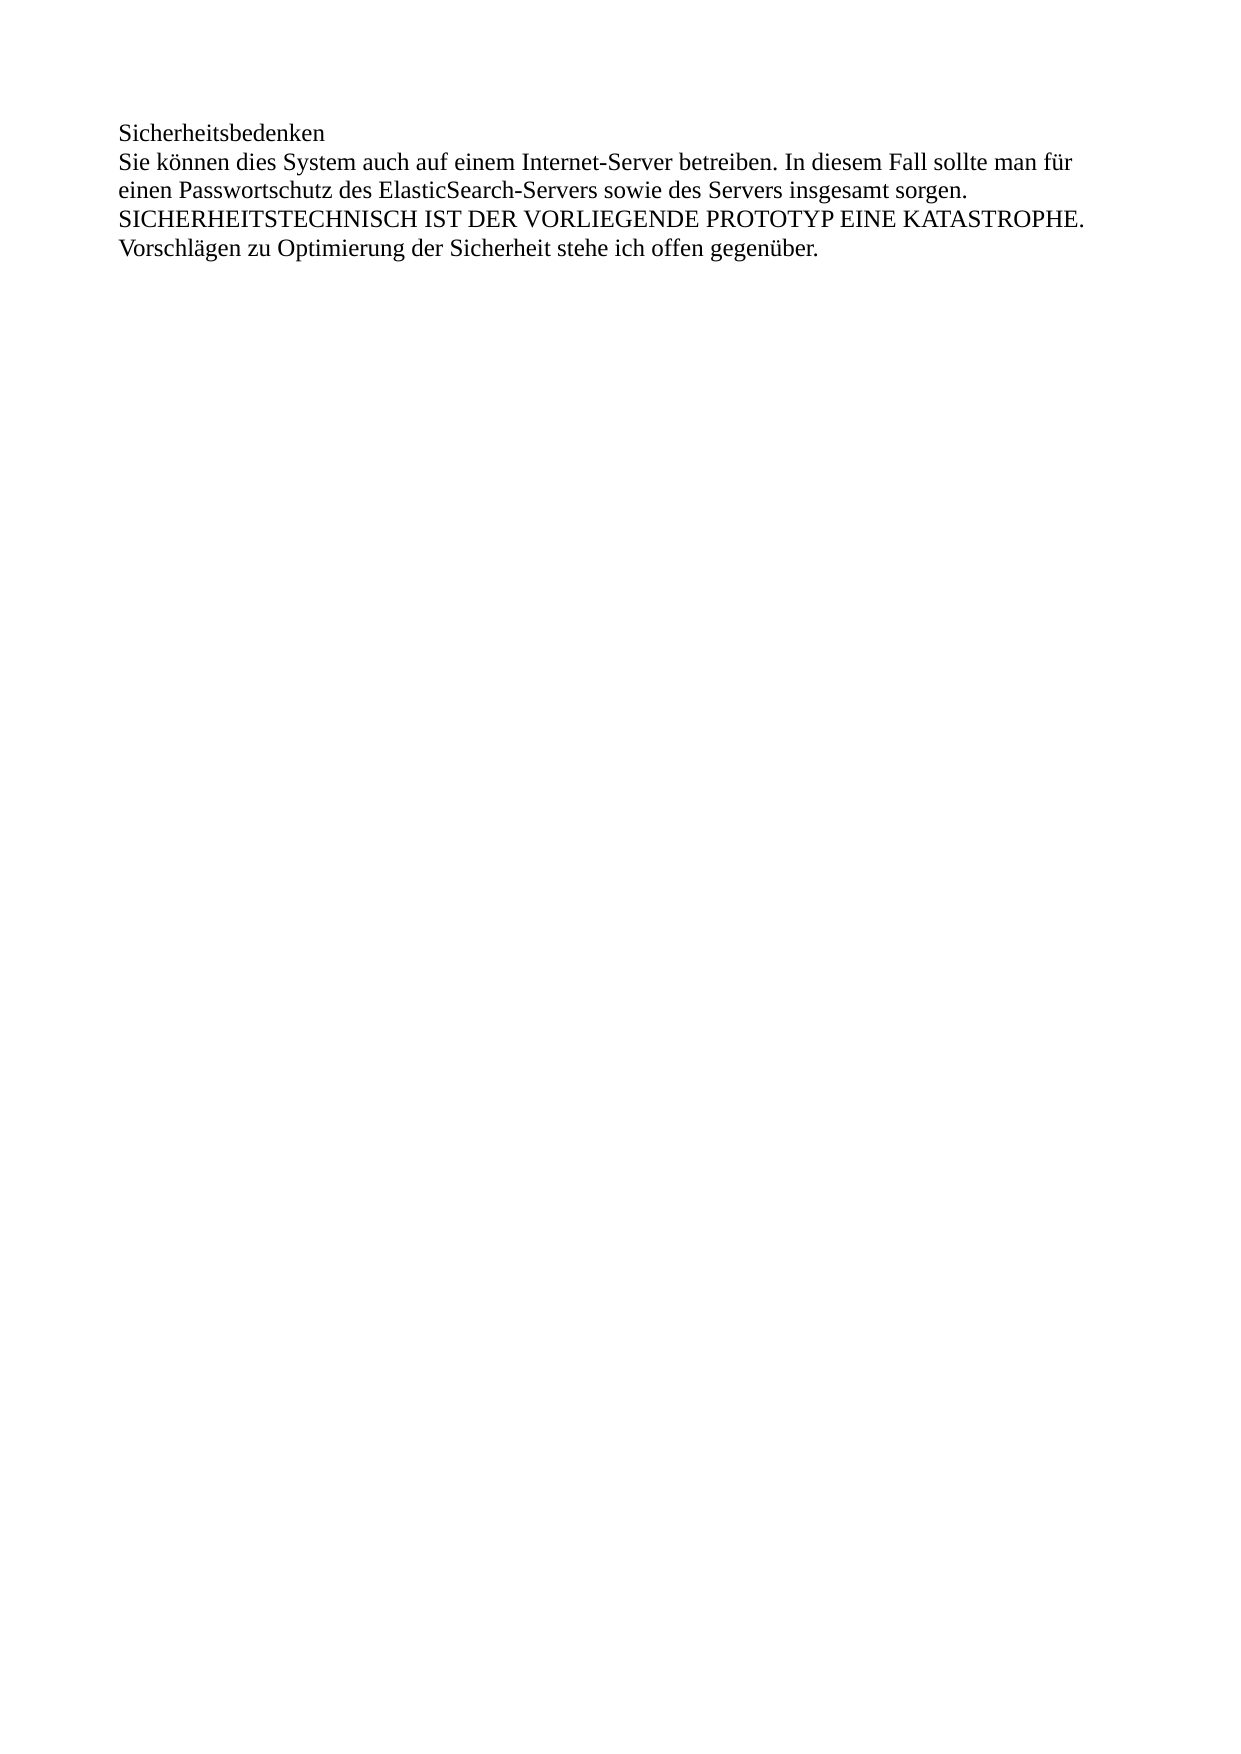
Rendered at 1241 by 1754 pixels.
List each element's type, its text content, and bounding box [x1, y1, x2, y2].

text Sicherheitsbedenken [118, 118, 1122, 147]
text Vorschlägen zu Optimierung der Sicherheit stehe ich offen gegenüber. [118, 233, 1122, 262]
text Sie können dies System auch auf einem Internet-Server betreiben. In diesem Fall sollte man für einen Passwortschutz des ElasticSearch-Servers sowie des Servers insgesamt sorgen. [118, 147, 1122, 204]
text SICHERHEITSTECHNISCH IST DER VORLIEGENDE PROTOTYP EINE KATASTROPHE. [118, 204, 1122, 233]
